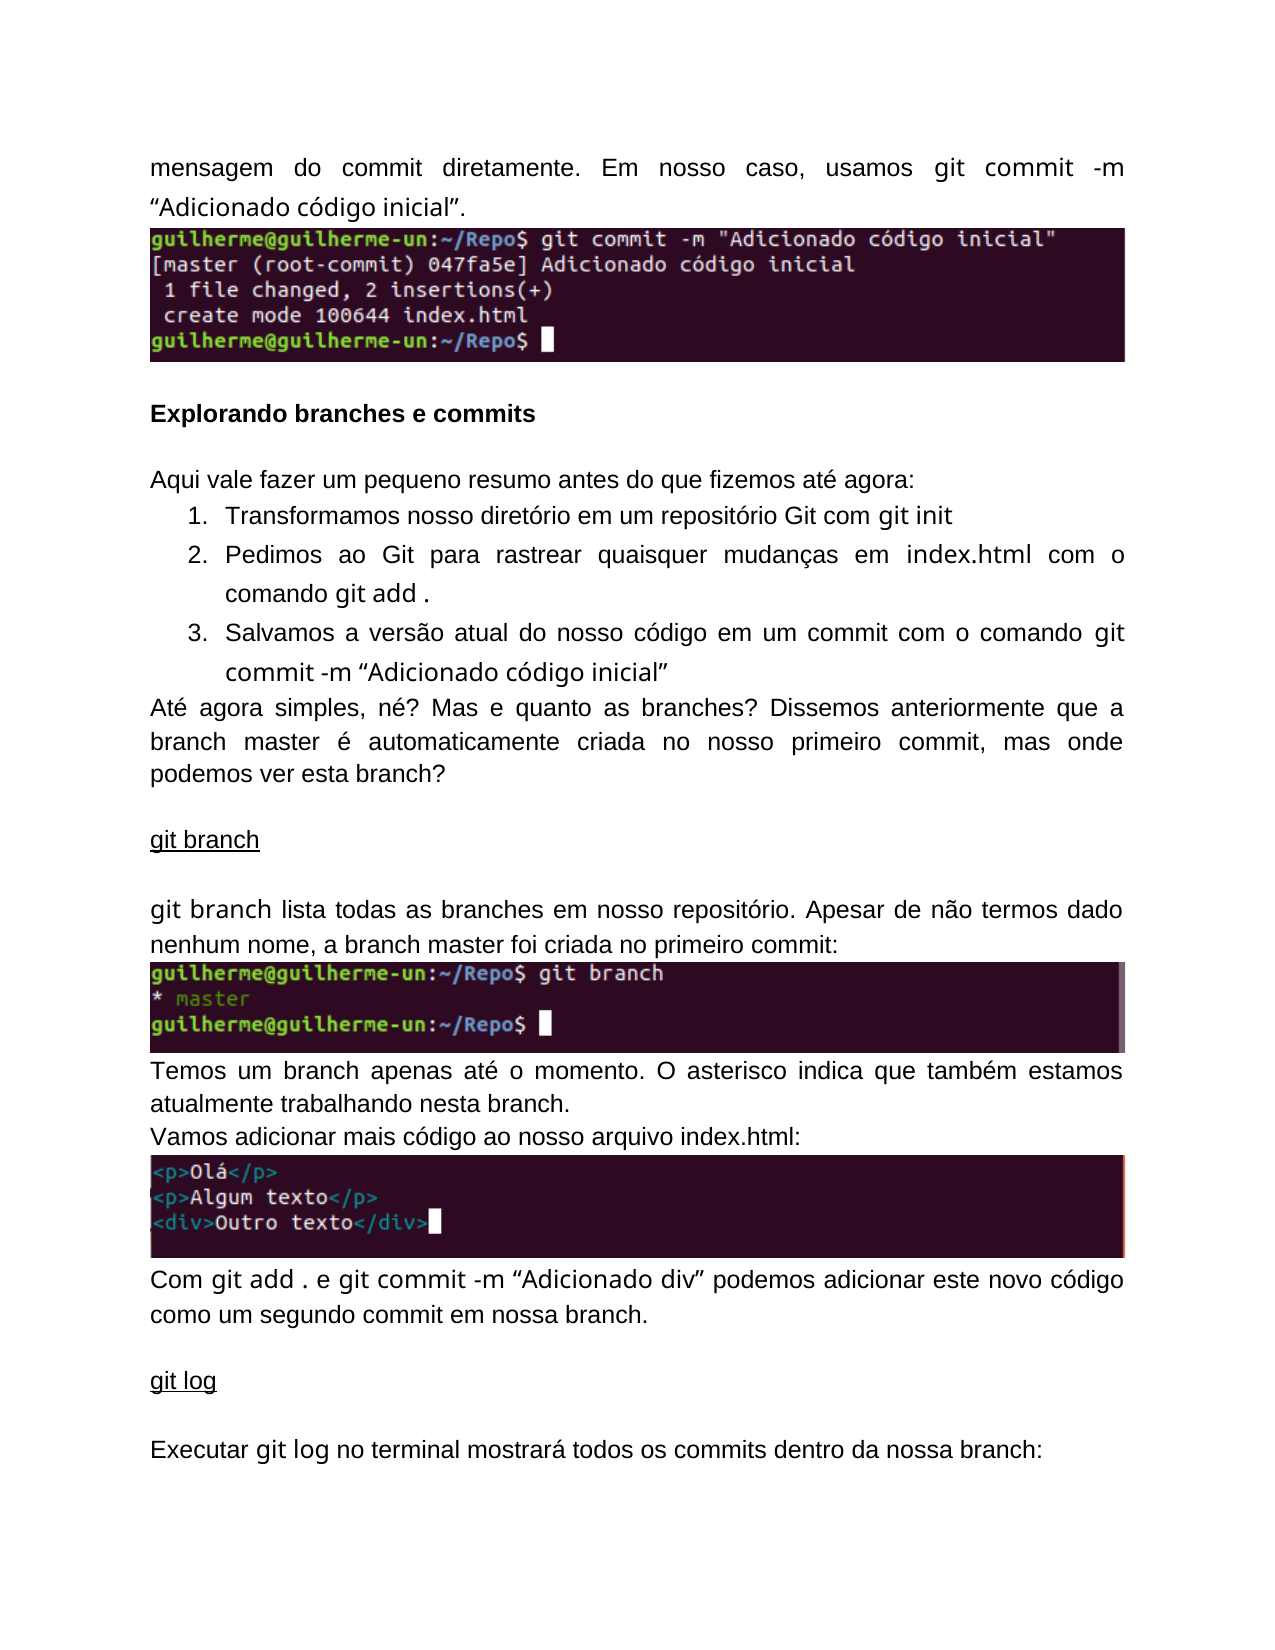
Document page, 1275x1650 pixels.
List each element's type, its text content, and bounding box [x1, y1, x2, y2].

text Executar git log no terminal mostrará todos os commits dentro da nossa branch: [150, 1432, 1125, 1466]
text Aqui vale fazer um pequeno resumo antes do que fizemos até agora: [150, 464, 1125, 493]
text git branch lista todas as branches em nosso repositório. Apesar de não termos dado nenhum nome, a branch master foi criada no primeiro commit: [150, 892, 1125, 959]
text git branch [150, 826, 1125, 854]
text Até agora simples, né? Mas e quanto as branches? Dissemos anteriormente que a branch master é automaticamente criada no nosso primeiro commit, mas onde podemos ver esta branch? [150, 693, 1125, 788]
text mensagem do commit diretamente. Em nosso caso, usamos git commit -m “Adicionado código inicial”. [150, 150, 1125, 223]
list Pedimos ao Git para rastrear quaisquer mudanças em index.html com o comando git add . [187, 537, 1125, 610]
picture [150, 962, 1125, 1053]
text Com git add . e git commit -m “Adicionado div” podemos adicionar este novo código como um segundo commit em nossa branch. [150, 1261, 1125, 1328]
text Vamos adicionar mais código ao nosso arquivo index.html: [150, 1122, 1125, 1151]
text git log [150, 1366, 1125, 1394]
picture [150, 228, 1125, 362]
list Transformamos nosso diretório em um repositório Git com git init [187, 498, 1125, 532]
list Salvamos a versão atual do nosso código em um commit com o comando git commit -m “Adicionado código inicial” [187, 615, 1125, 688]
text Explorando branches e commits [150, 398, 1125, 427]
text Temos um branch apenas até o momento. O asterisco indica que também estamos atualmente trabalhando nesta branch. [150, 1056, 1125, 1118]
picture [150, 1155, 1125, 1258]
